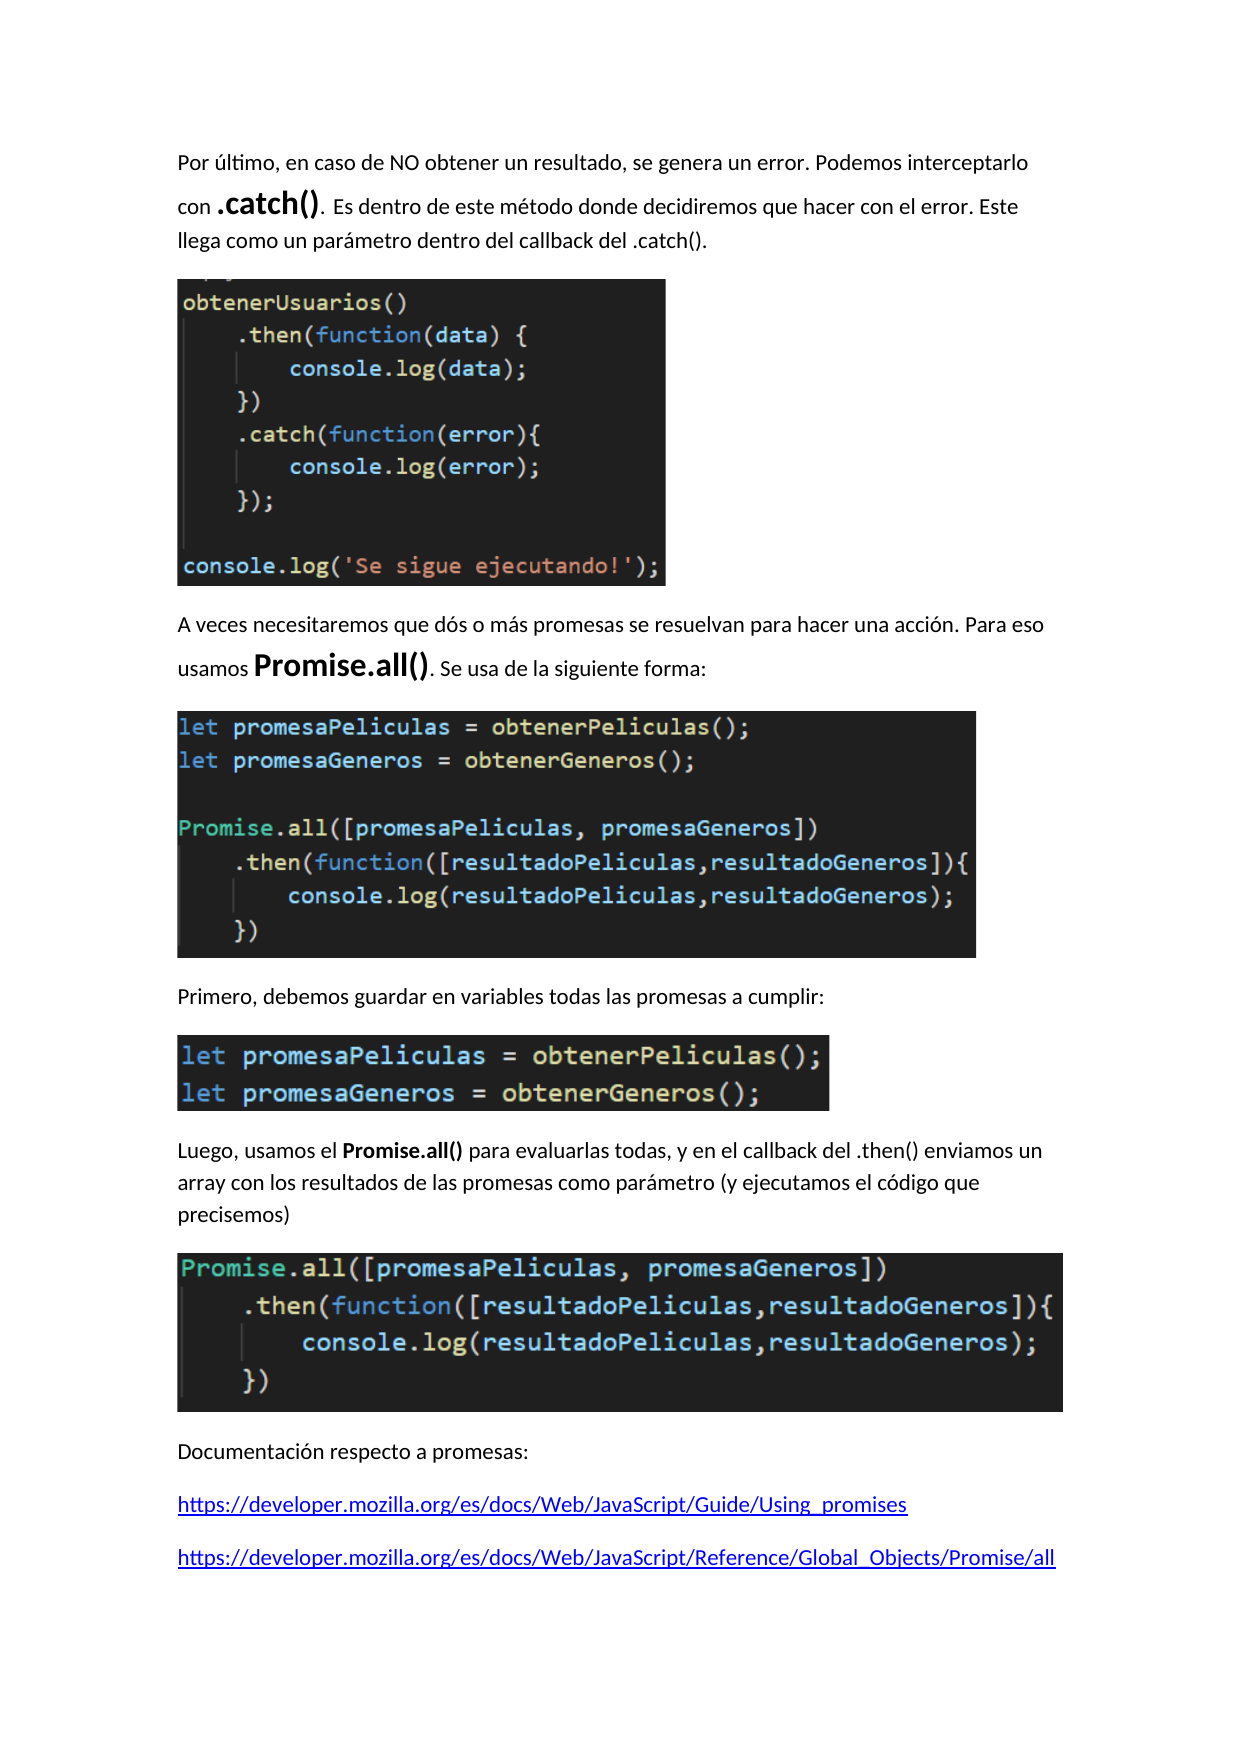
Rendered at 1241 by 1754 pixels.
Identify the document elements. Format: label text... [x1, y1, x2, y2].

text Documentación respecto a promesas: [177, 1437, 1063, 1465]
text A veces necesitaremos que dós o más promesas se resuelvan para hacer una acción. Para eso usamos Promise.all(). Se usa de la siguiente forma: [177, 610, 1063, 685]
text Luego, usamos el Promise.all() para evaluarlas todas, y en el callback del .then() enviamos un array con los resultados de las promesas como parámetro (y ejecutamos el código que precisemos) [177, 1136, 1063, 1228]
text https://developer.mozilla.org/es/docs/Web/JavaScript/Reference/Global_Objects/Promise/all [177, 1543, 1063, 1571]
text Por último, en caso de NO obtener un resultado, se genera un error. Podemos interceptarlo con .catch(). Es dentro de este método donde decidiremos que hacer con el error. Este llega como un parámetro dentro del callback del .catch(). [177, 148, 1063, 254]
text https://developer.mozilla.org/es/docs/Web/JavaScript/Guide/Using_promises [177, 1490, 1063, 1518]
text Primero, debemos guardar en variables todas las promesas a cumplir: [177, 982, 1063, 1010]
